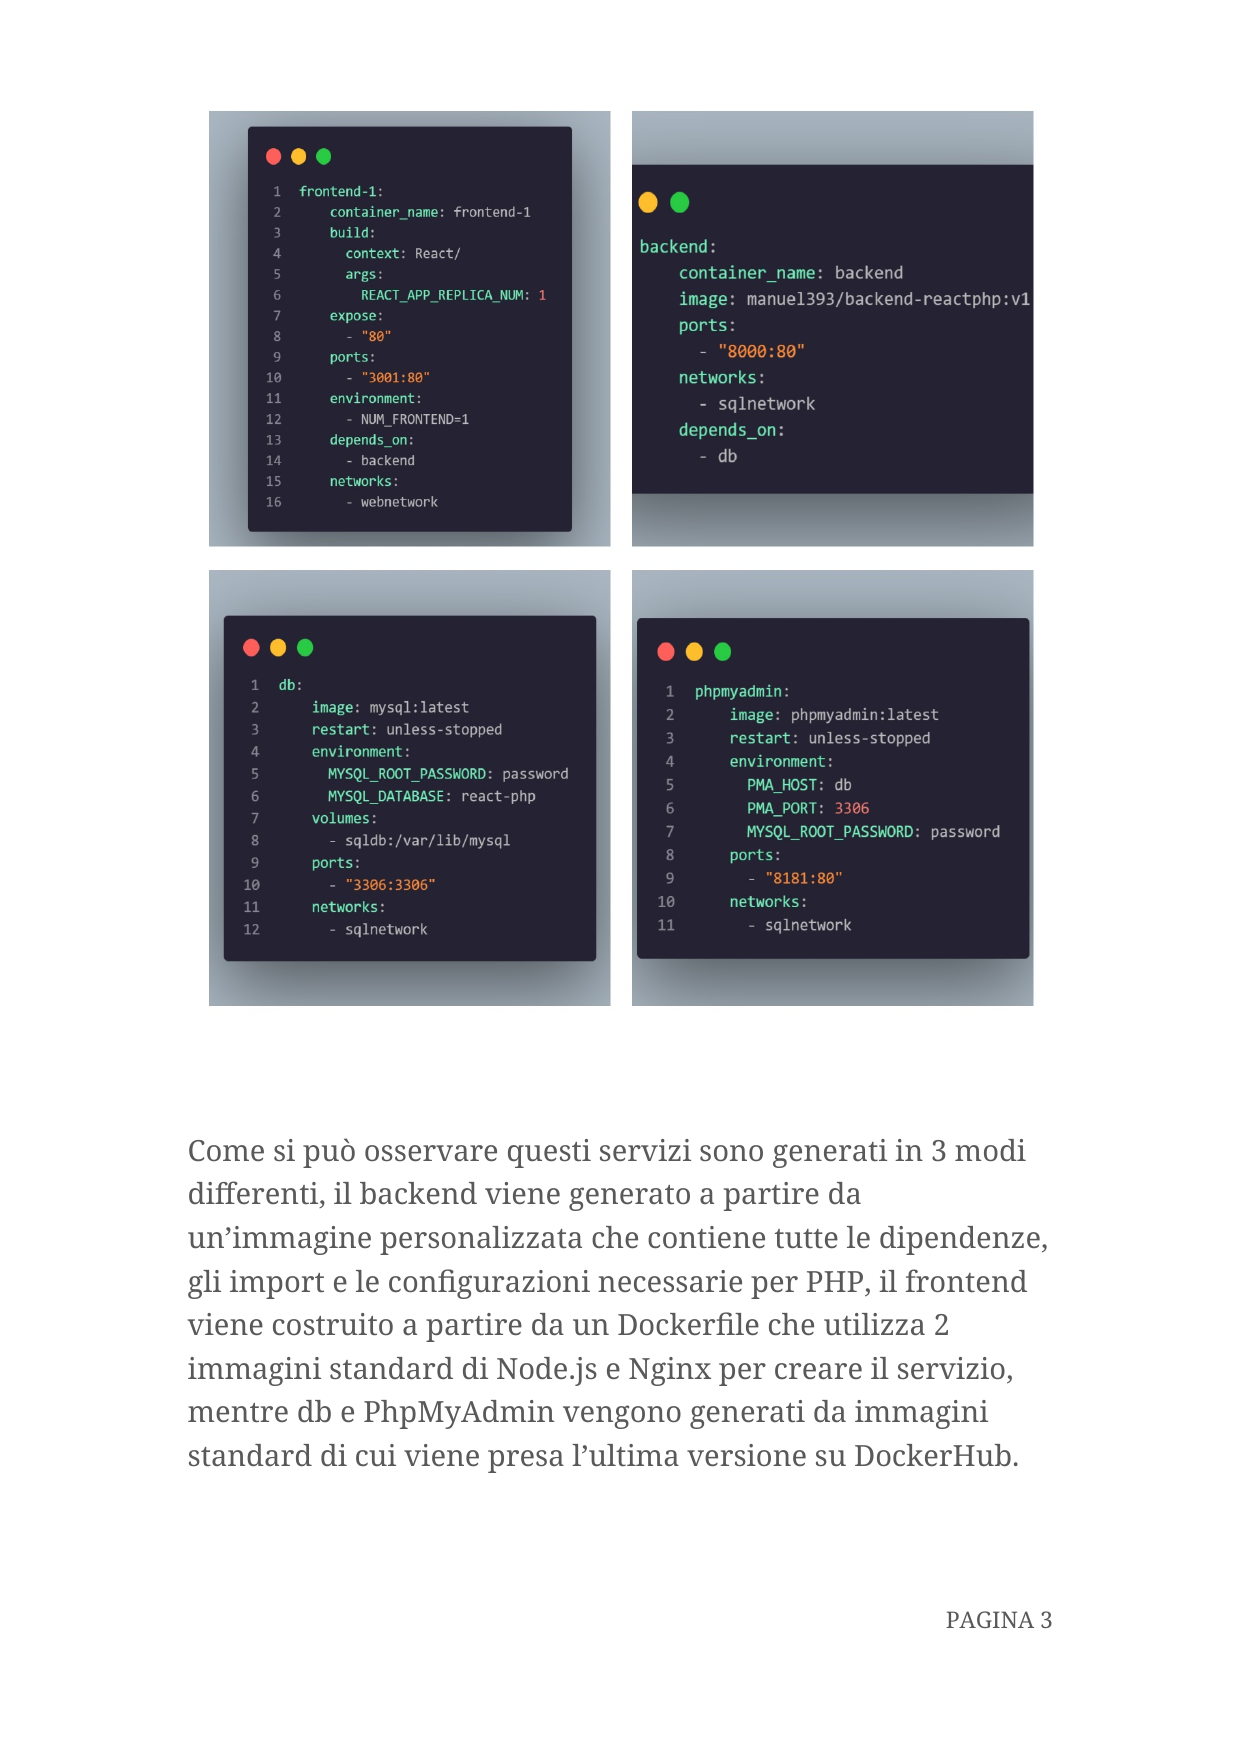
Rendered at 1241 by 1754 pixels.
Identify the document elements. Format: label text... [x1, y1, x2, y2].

text Come si può osservare questi servizi sono generati in 3 modi differenti, il backend viene generato a partire da un’immagine personalizzata che contiene tutte le dipendenze, gli import e le configurazioni necessarie per PHP, il frontend viene costruito a partire da un Dockerfile che utilizza 2 immagini standard di Node.js e Nginx per creare il servizio, mentre db e PhpMyAdmin vengono generati da immagini standard di cui viene presa l’ultima versione su DockerHub. [187, 1130, 1053, 1475]
